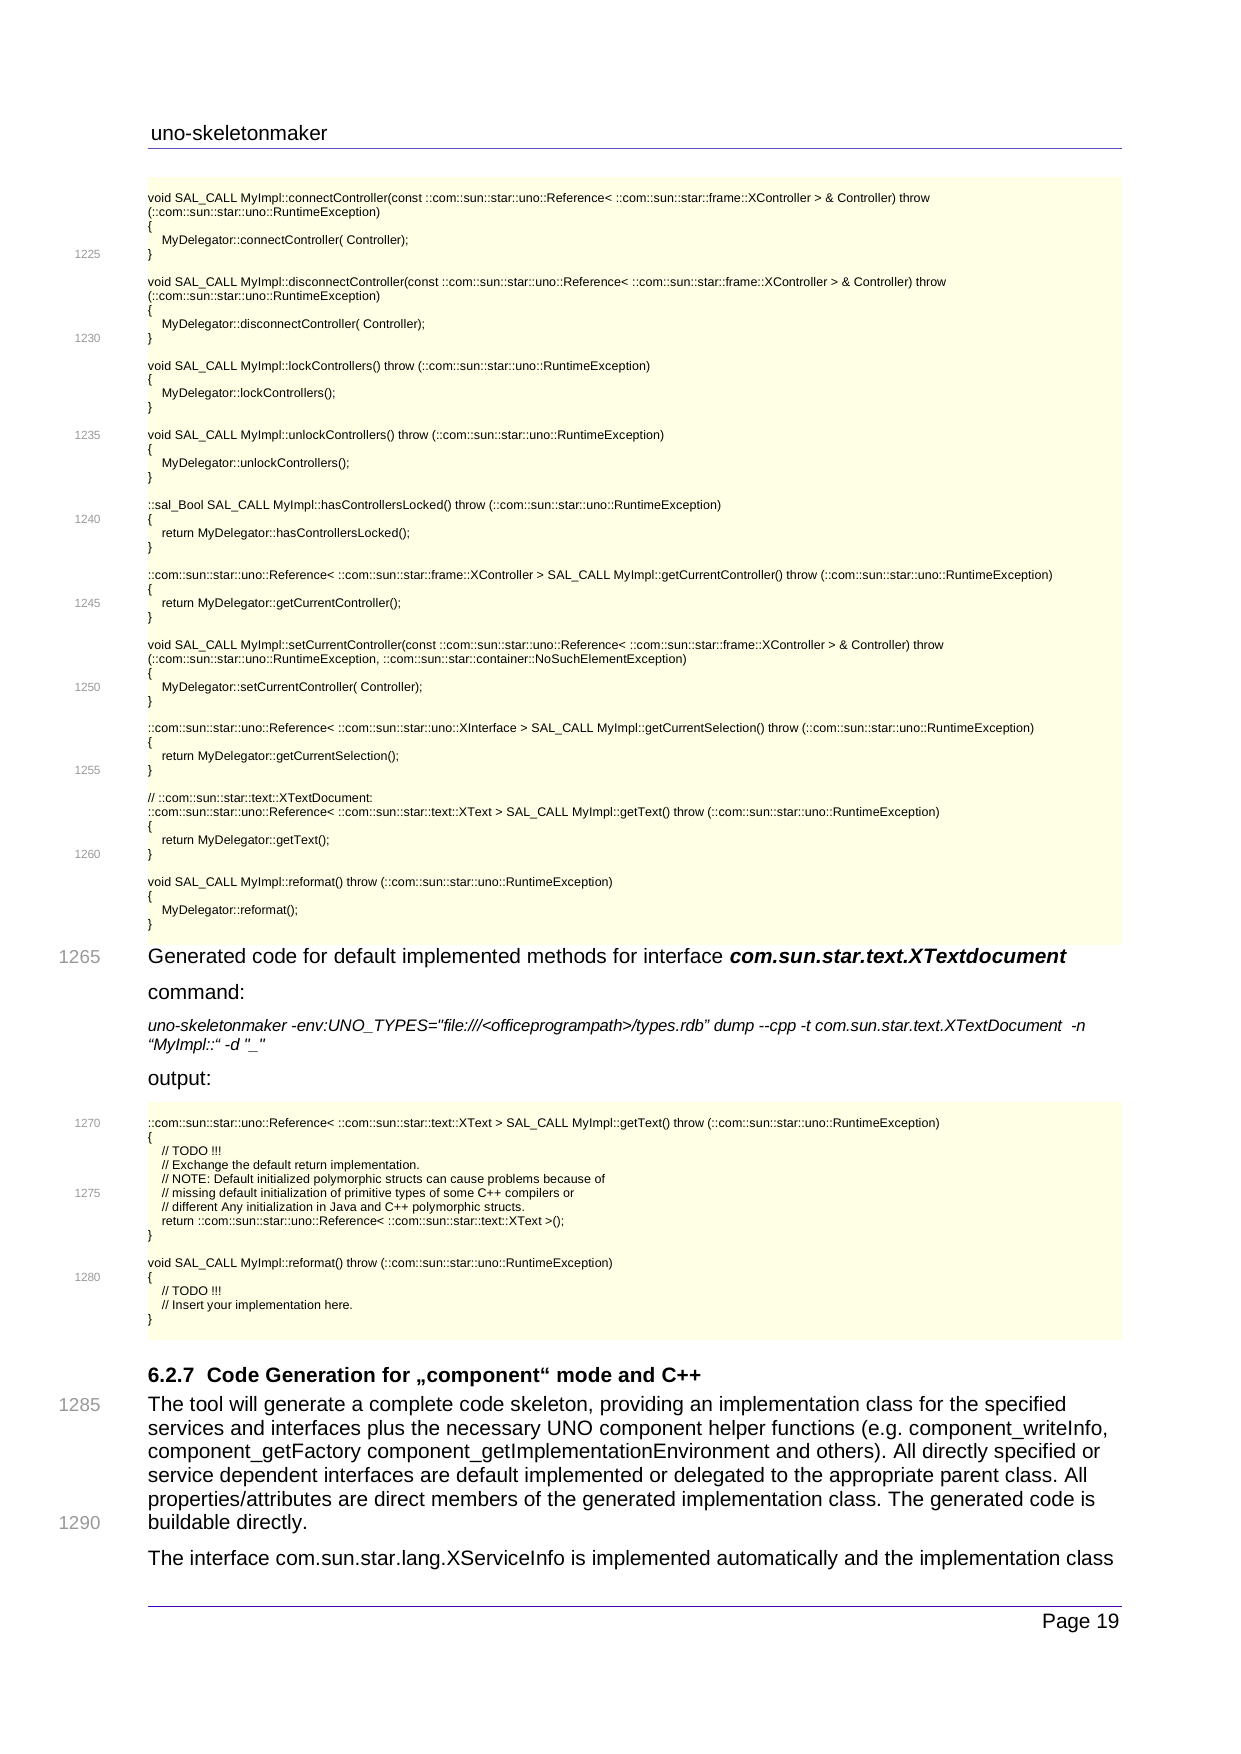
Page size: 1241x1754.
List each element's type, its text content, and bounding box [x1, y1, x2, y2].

text ::com::sun::star::uno::Reference< ::com::sun::star::text::XText > SAL_CALL MyImpl::getText() throw (::com::sun::star::uno::RuntimeException) [148, 1116, 1122, 1130]
text { [148, 666, 1122, 679]
text } [148, 247, 1122, 261]
text return ::com::sun::star::uno::Reference< ::com::sun::star::text::XText >(); [148, 1214, 1122, 1228]
text { [148, 819, 1122, 833]
text ::com::sun::star::uno::Reference< ::com::sun::star::frame::XController > SAL_CALL MyImpl::getCurrentController() throw (::com::sun::star::uno::RuntimeException) [148, 568, 1122, 582]
text void SAL_CALL MyImpl::unlockControllers() throw (::com::sun::star::uno::RuntimeException) [148, 428, 1122, 442]
text { [148, 442, 1122, 456]
text ::com::sun::star::uno::Reference< ::com::sun::star::uno::XInterface > SAL_CALL MyImpl::getCurrentSelection() throw (::com::sun::star::uno::RuntimeException) [148, 721, 1122, 735]
text { [148, 889, 1122, 903]
text output: [148, 1066, 1122, 1090]
text ::com::sun::star::uno::Reference< ::com::sun::star::text::XText > SAL_CALL MyImpl::getText() throw (::com::sun::star::uno::RuntimeException) [148, 805, 1122, 819]
text The tool will generate a complete code skeleton, providing an implementation class for the specified services and interfaces plus the necessary UNO component helper functions (e.g. component_writeInfo, component_getFactory component_getImplementationEnvironment and others). All directly specified or service dependent interfaces are default implemented or delegated to the appropriate parent class. All properties/attributes are direct members of the generated implementation class. The generated code is buildable directly. [148, 1393, 1122, 1534]
text { [148, 372, 1122, 386]
text void SAL_CALL MyImpl::lockControllers() throw (::com::sun::star::uno::RuntimeException) [148, 358, 1122, 372]
text MyDelegator::setCurrentController( Controller); [148, 679, 1122, 693]
text { [148, 1130, 1122, 1144]
text { [148, 1270, 1122, 1284]
text MyDelegator::reformat(); [148, 903, 1122, 917]
text MyDelegator::unlockControllers(); [148, 456, 1122, 470]
text { [148, 735, 1122, 749]
text } [148, 917, 1122, 931]
text } [148, 331, 1122, 344]
text ::sal_Bool SAL_CALL MyImpl::hasControllersLocked() throw (::com::sun::star::uno::RuntimeException) [148, 498, 1122, 512]
text // TODO !!! [148, 1284, 1122, 1298]
text } [148, 540, 1122, 554]
text { [148, 582, 1122, 596]
text MyDelegator::disconnectController( Controller); [148, 317, 1122, 331]
text // NOTE: Default initialized polymorphic structs can cause problems because of [148, 1172, 1122, 1186]
text // ::com::sun::star::text::XTextDocument: [148, 791, 1122, 805]
text // Insert your implementation here. [148, 1298, 1122, 1312]
text // TODO !!! [148, 1144, 1122, 1158]
text { [148, 219, 1122, 233]
text return MyDelegator::hasControllersLocked(); [148, 526, 1122, 540]
text } [148, 400, 1122, 414]
text } [148, 1228, 1122, 1242]
text } [148, 847, 1122, 861]
text void SAL_CALL MyImpl::setCurrentController(const ::com::sun::star::uno::Reference< ::com::sun::star::frame::XController > & Controller) throw (::com::sun::star::uno::RuntimeException, ::com::sun::star::container::NoSuchElementException) [148, 638, 1122, 666]
text uno-skeletonmaker -env:UNO_TYPES="file:///<officeprogrampath>/types.rdb” dump --cpp -t com.sun.star.text.XTextDocument -n “MyImpl::“ -d "_" [148, 1017, 1122, 1054]
text MyDelegator::lockControllers(); [148, 386, 1122, 400]
text // different Any initialization in Java and C++ polymorphic structs. [148, 1200, 1122, 1214]
text void SAL_CALL MyImpl::disconnectController(const ::com::sun::star::uno::Reference< ::com::sun::star::frame::XController > & Controller) throw (::com::sun::star::uno::RuntimeException) [148, 275, 1122, 303]
text return MyDelegator::getCurrentSelection(); [148, 749, 1122, 763]
text } [148, 1312, 1122, 1326]
text } [148, 693, 1122, 707]
text } [148, 763, 1122, 777]
text command: [148, 981, 1122, 1004]
text // Exchange the default return implementation. [148, 1158, 1122, 1172]
subtitle Code Generation for „component“ mode and C++ [148, 1363, 1122, 1387]
text return MyDelegator::getText(); [148, 833, 1122, 847]
text return MyDelegator::getCurrentController(); [148, 596, 1122, 610]
text { [148, 512, 1122, 526]
text void SAL_CALL MyImpl::reformat() throw (::com::sun::star::uno::RuntimeException) [148, 875, 1122, 889]
text // missing default initialization of primitive types of some C++ compilers or [148, 1186, 1122, 1200]
text } [148, 610, 1122, 624]
text void SAL_CALL MyImpl::reformat() throw (::com::sun::star::uno::RuntimeException) [148, 1256, 1122, 1270]
text } [148, 470, 1122, 484]
text void SAL_CALL MyImpl::connectController(const ::com::sun::star::uno::Reference< ::com::sun::star::frame::XController > & Controller) throw (::com::sun::star::uno::RuntimeException) [148, 191, 1122, 219]
text MyDelegator::connectController( Controller); [148, 233, 1122, 247]
text Generated code for default implemented methods for interface com.sun.star.text.XTextdocument [148, 945, 1122, 968]
text The interface com.sun.star.lang.XServiceInfo is implemented automatically and the implementation class [148, 1547, 1122, 1570]
text { [148, 303, 1122, 317]
